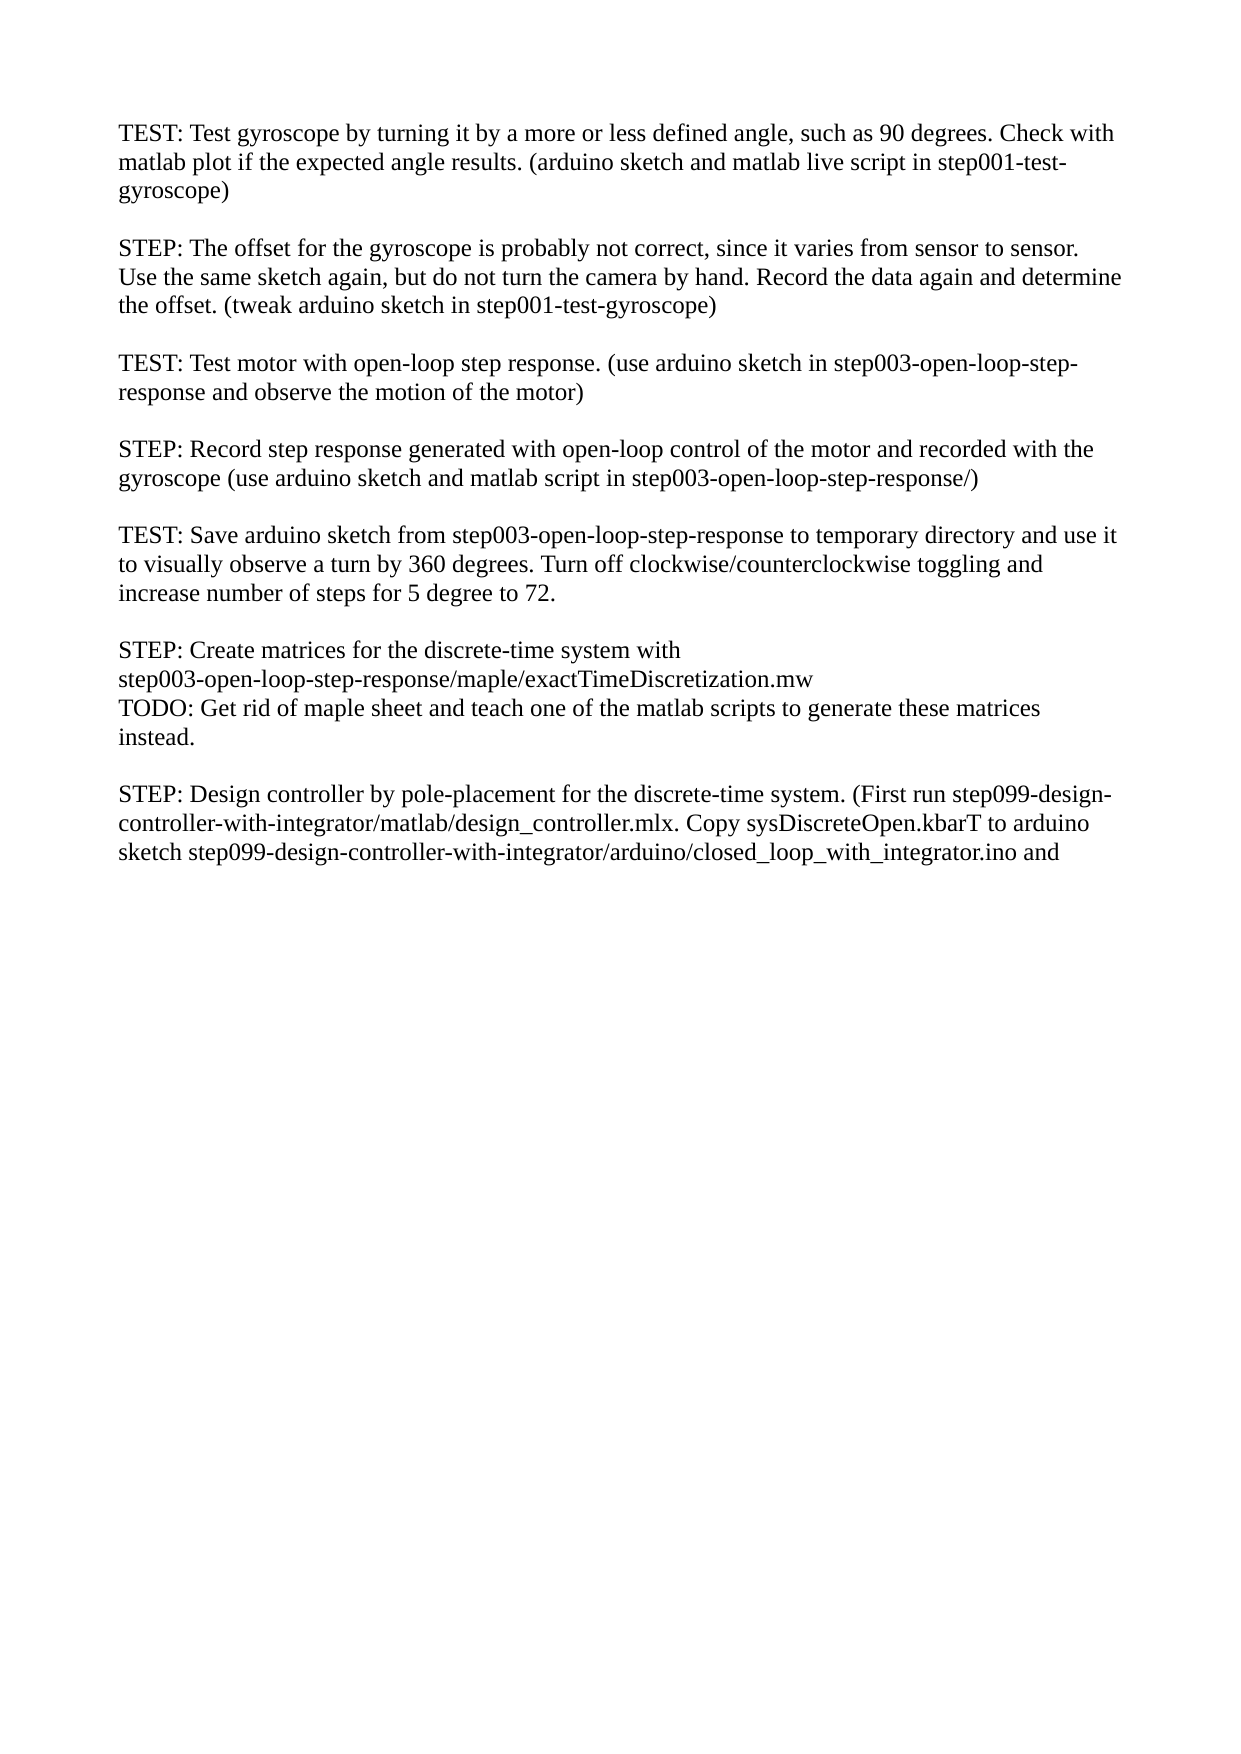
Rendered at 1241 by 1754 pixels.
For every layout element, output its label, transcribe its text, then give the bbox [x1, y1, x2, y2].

text TEST: Test motor with open-loop step response. (use arduino sketch in step003-open-loop-step-response and observe the motion of the motor) [118, 348, 1122, 406]
text STEP: The offset for the gyroscope is probably not correct, since it varies from sensor to sensor. Use the same sketch again, but do not turn the camera by hand. Record the data again and determine the offset. (tweak arduino sketch in step001-test-gyroscope) [118, 233, 1122, 319]
text STEP: Design controller by pole-placement for the discrete-time system. (First run step099-design-controller-with-integrator/matlab/design_controller.mlx. Copy sysDiscreteOpen.kbarT to arduino sketch step099-design-controller-with-integrator/arduino/closed_loop_with_integrator.ino and [118, 779, 1122, 866]
text TEST: Save arduino sketch from step003-open-loop-step-response to temporary directory and use it to visually observe a turn by 360 degrees. Turn off clockwise/counterclockwise toggling and increase number of steps for 5 degree to 72. [118, 521, 1122, 607]
text STEP: Record step response generated with open-loop control of the motor and recorded with the gyroscope (use arduino sketch and matlab script in step003-open-loop-step-response/) [118, 434, 1122, 492]
text TODO: Get rid of maple sheet and teach one of the matlab scripts to generate these matrices instead. [118, 693, 1122, 751]
text TEST: Test gyroscope by turning it by a more or less defined angle, such as 90 degrees. Check with matlab plot if the expected angle results. (arduino sketch and matlab live script in step001-test-gyroscope) [118, 118, 1122, 204]
text STEP: Create matrices for the discrete-time system with step003-open-loop-step-response/maple/exactTimeDiscretization.mw [118, 636, 1122, 693]
